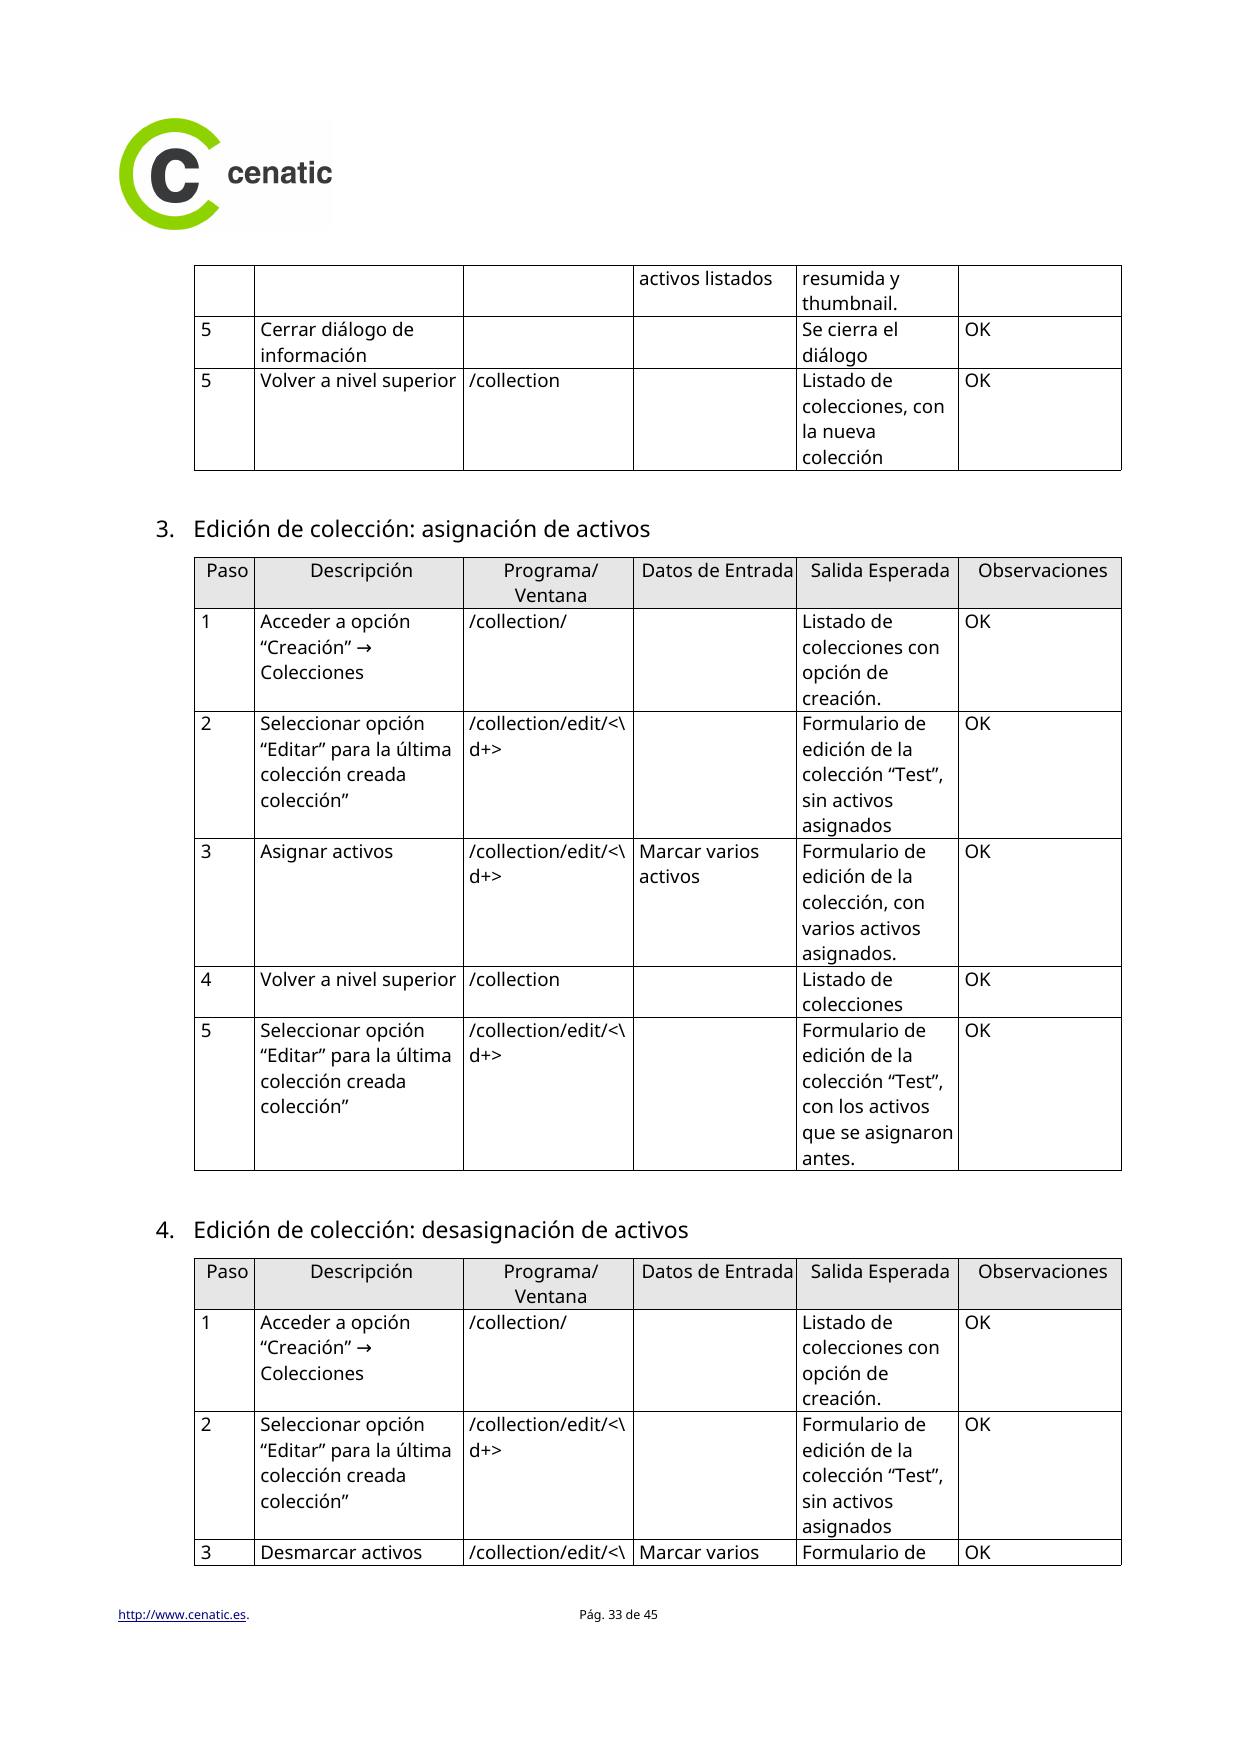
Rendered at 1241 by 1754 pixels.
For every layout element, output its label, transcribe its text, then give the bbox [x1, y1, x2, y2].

table_header Datos de Entrada [634, 1259, 796, 1309]
table_cell [959, 266, 1121, 316]
table_cell /collection/edit/<\ [464, 1540, 633, 1564]
table_cell OK [959, 369, 1121, 469]
table_cell /collection/edit/<\d+> [464, 712, 633, 838]
table_cell 2 [195, 1412, 254, 1539]
table_header Programa/Ventana [464, 558, 633, 608]
table_cell Listado de colecciones con opción de creación. [797, 609, 958, 711]
table_cell Asignar activos [255, 839, 463, 966]
table_cell OK [959, 609, 1121, 711]
table_cell Volver a nivel superior [255, 369, 463, 469]
table_cell OK [959, 1018, 1121, 1170]
table_cell 3 [195, 1540, 254, 1564]
table_cell Se cierra el diálogo [797, 317, 958, 367]
table_cell Listado de colecciones [797, 967, 958, 1017]
table_cell Listado de colecciones, con la nueva colección [797, 369, 958, 469]
table_cell [464, 317, 633, 367]
table_cell OK [959, 1412, 1121, 1539]
table_cell 5 [195, 317, 254, 367]
table_cell OK [959, 712, 1121, 838]
table_header Observaciones [959, 558, 1121, 608]
table_cell /collection/edit/<\d+> [464, 1412, 633, 1539]
table_cell Seleccionar opción “Editar” para la última colección creada colección” [255, 712, 463, 838]
table_cell /collection/edit/<\d+> [464, 839, 633, 966]
table_cell Marcar varios [634, 1540, 796, 1564]
table_header Paso [195, 1259, 254, 1309]
table_header Programa/Ventana [464, 1259, 633, 1309]
table_cell Formulario de edición de la colección “Test”, sin activos asignados [797, 712, 958, 838]
table_cell [634, 712, 796, 838]
table_cell OK [959, 839, 1121, 966]
table_cell 1 [195, 609, 254, 711]
table_cell /collection/ [464, 609, 633, 711]
table_cell [255, 266, 463, 316]
table_cell OK [959, 1310, 1121, 1411]
table_cell [195, 266, 254, 316]
table_cell /collection [464, 967, 633, 1017]
table_header Salida Esperada [797, 558, 958, 608]
table_cell Listado de colecciones con opción de creación. [797, 1310, 958, 1411]
table_header Datos de Entrada [634, 558, 796, 608]
table_cell [634, 1018, 796, 1170]
table_cell OK [959, 1540, 1121, 1564]
table_cell [634, 1412, 796, 1539]
table_cell 5 [195, 369, 254, 469]
table_cell Formulario de edición de la colección “Test”, con los activos que se asignaron antes. [797, 1018, 958, 1170]
picture [119, 118, 332, 230]
table_header Paso [195, 558, 254, 608]
table_cell activos listados [634, 266, 796, 316]
table_cell /collection [464, 369, 633, 469]
table_cell [634, 1310, 796, 1411]
table_cell OK [959, 317, 1121, 367]
table_cell Acceder a opción “Creación” → Colecciones [255, 609, 463, 711]
table_cell Seleccionar opción “Editar” para la última colección creada colección” [255, 1018, 463, 1170]
table_cell 4 [195, 967, 254, 1017]
table_cell OK [959, 967, 1121, 1017]
table_cell /collection/edit/<\d+> [464, 1018, 633, 1170]
table_cell [464, 266, 633, 316]
table_cell resumida y thumbnail. [797, 266, 958, 316]
table_cell /collection/ [464, 1310, 633, 1411]
table_cell 2 [195, 712, 254, 838]
table_cell Formulario de edición de la colección, con varios activos asignados. [797, 839, 958, 966]
table_cell Volver a nivel superior [255, 967, 463, 1017]
table_header Observaciones [959, 1259, 1121, 1309]
table_cell 5 [195, 1018, 254, 1170]
table_cell Formulario de [797, 1540, 958, 1564]
table_cell 3 [195, 839, 254, 966]
list Edición de colección: asignación de activos [156, 513, 1122, 545]
table_cell 1 [195, 1310, 254, 1411]
table_header Salida Esperada [797, 1259, 958, 1309]
table_cell Desmarcar activos [255, 1540, 463, 1564]
table_cell Formulario de edición de la colección “Test”, sin activos asignados [797, 1412, 958, 1539]
table_cell Cerrar diálogo de información [255, 317, 463, 367]
table_cell Marcar varios activos [634, 839, 796, 966]
table_header Descripción [255, 1259, 463, 1309]
table_cell [634, 609, 796, 711]
table_cell [634, 967, 796, 1017]
list Edición de colección: desasignación de activos [156, 1214, 1122, 1245]
table_cell [634, 317, 796, 367]
table_header Descripción [255, 558, 463, 608]
table_cell Acceder a opción “Creación” → Colecciones [255, 1310, 463, 1411]
table_cell [634, 369, 796, 469]
table_cell Seleccionar opción “Editar” para la última colección creada colección” [255, 1412, 463, 1539]
